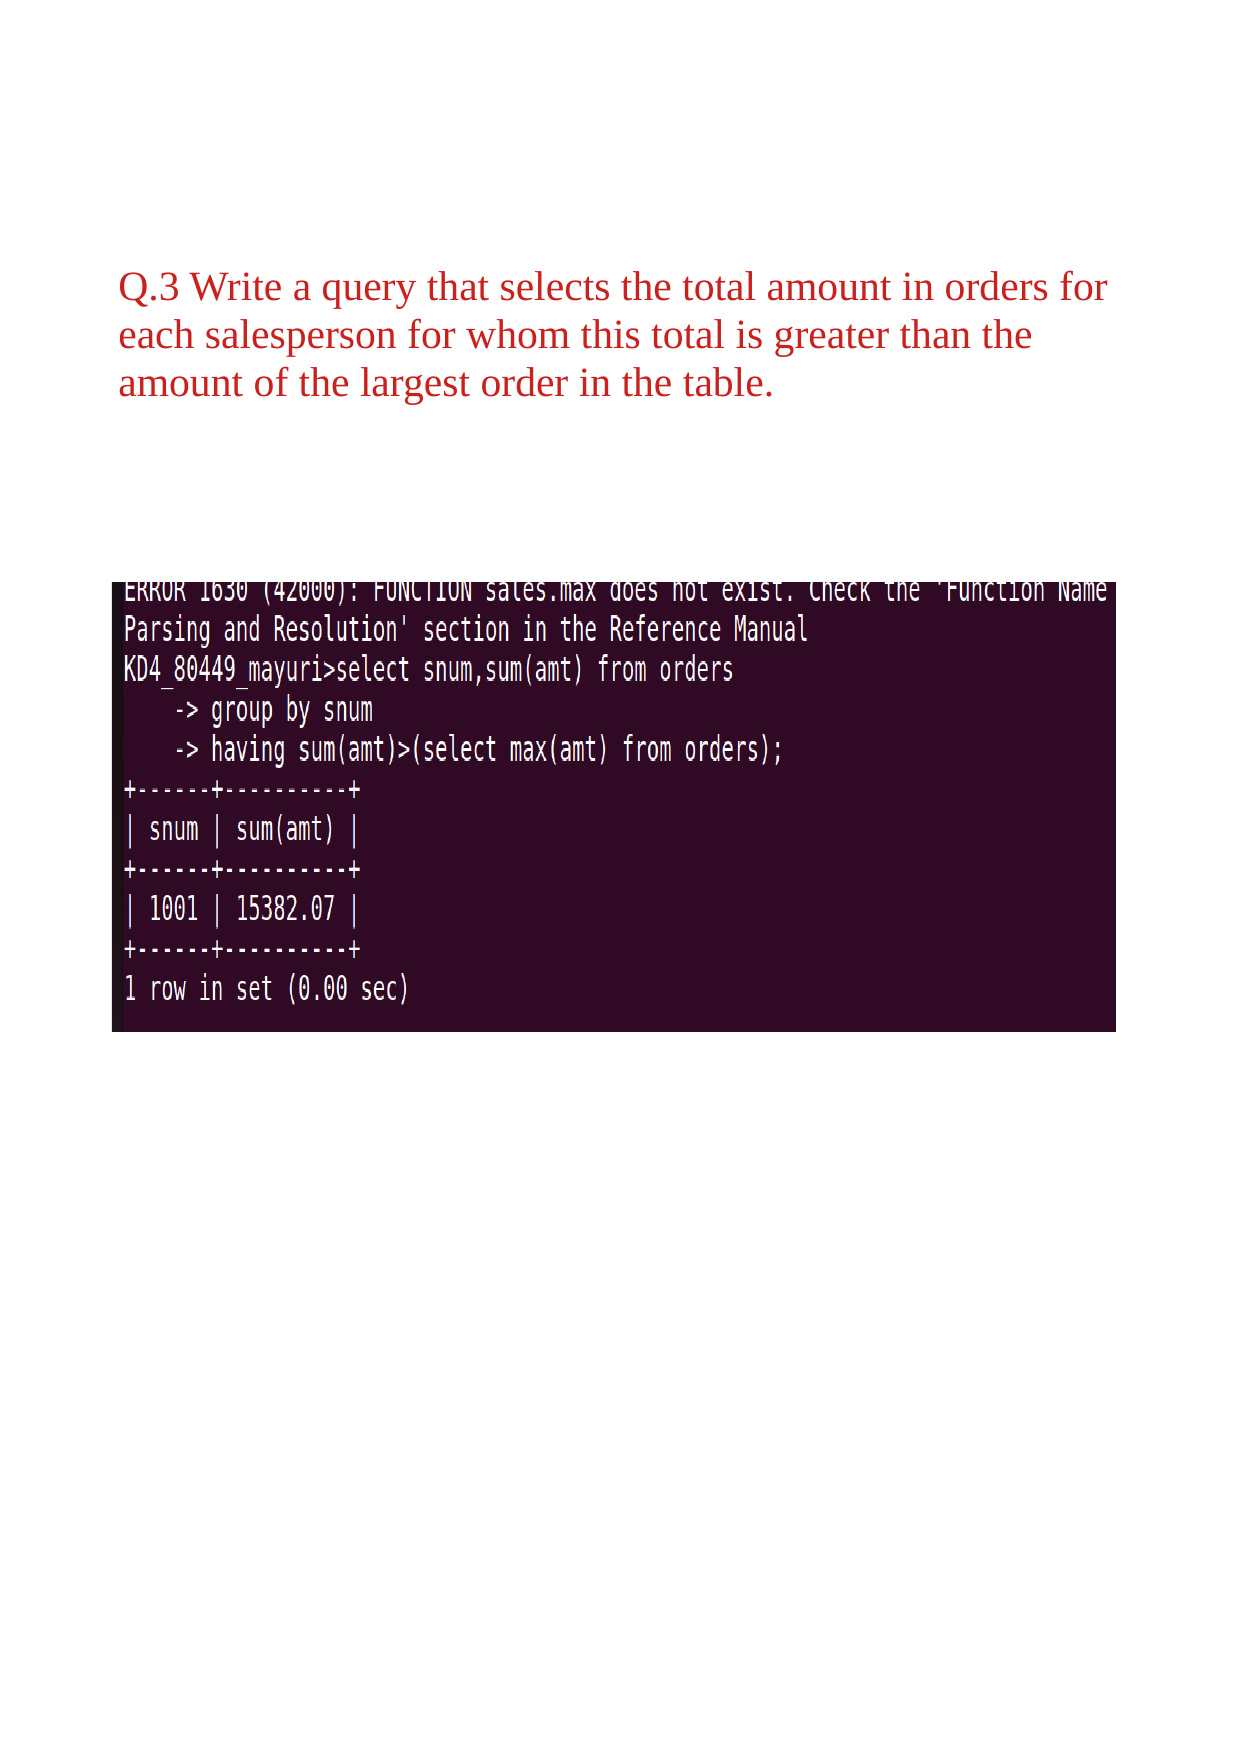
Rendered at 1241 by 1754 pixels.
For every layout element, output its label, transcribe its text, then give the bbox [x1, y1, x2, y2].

text Q.3 Write a query that selects the total amount in orders for each salesperson for whom this total is greater than the amount of the largest order in the table. [118, 262, 1122, 406]
picture [111, 582, 1116, 1032]
